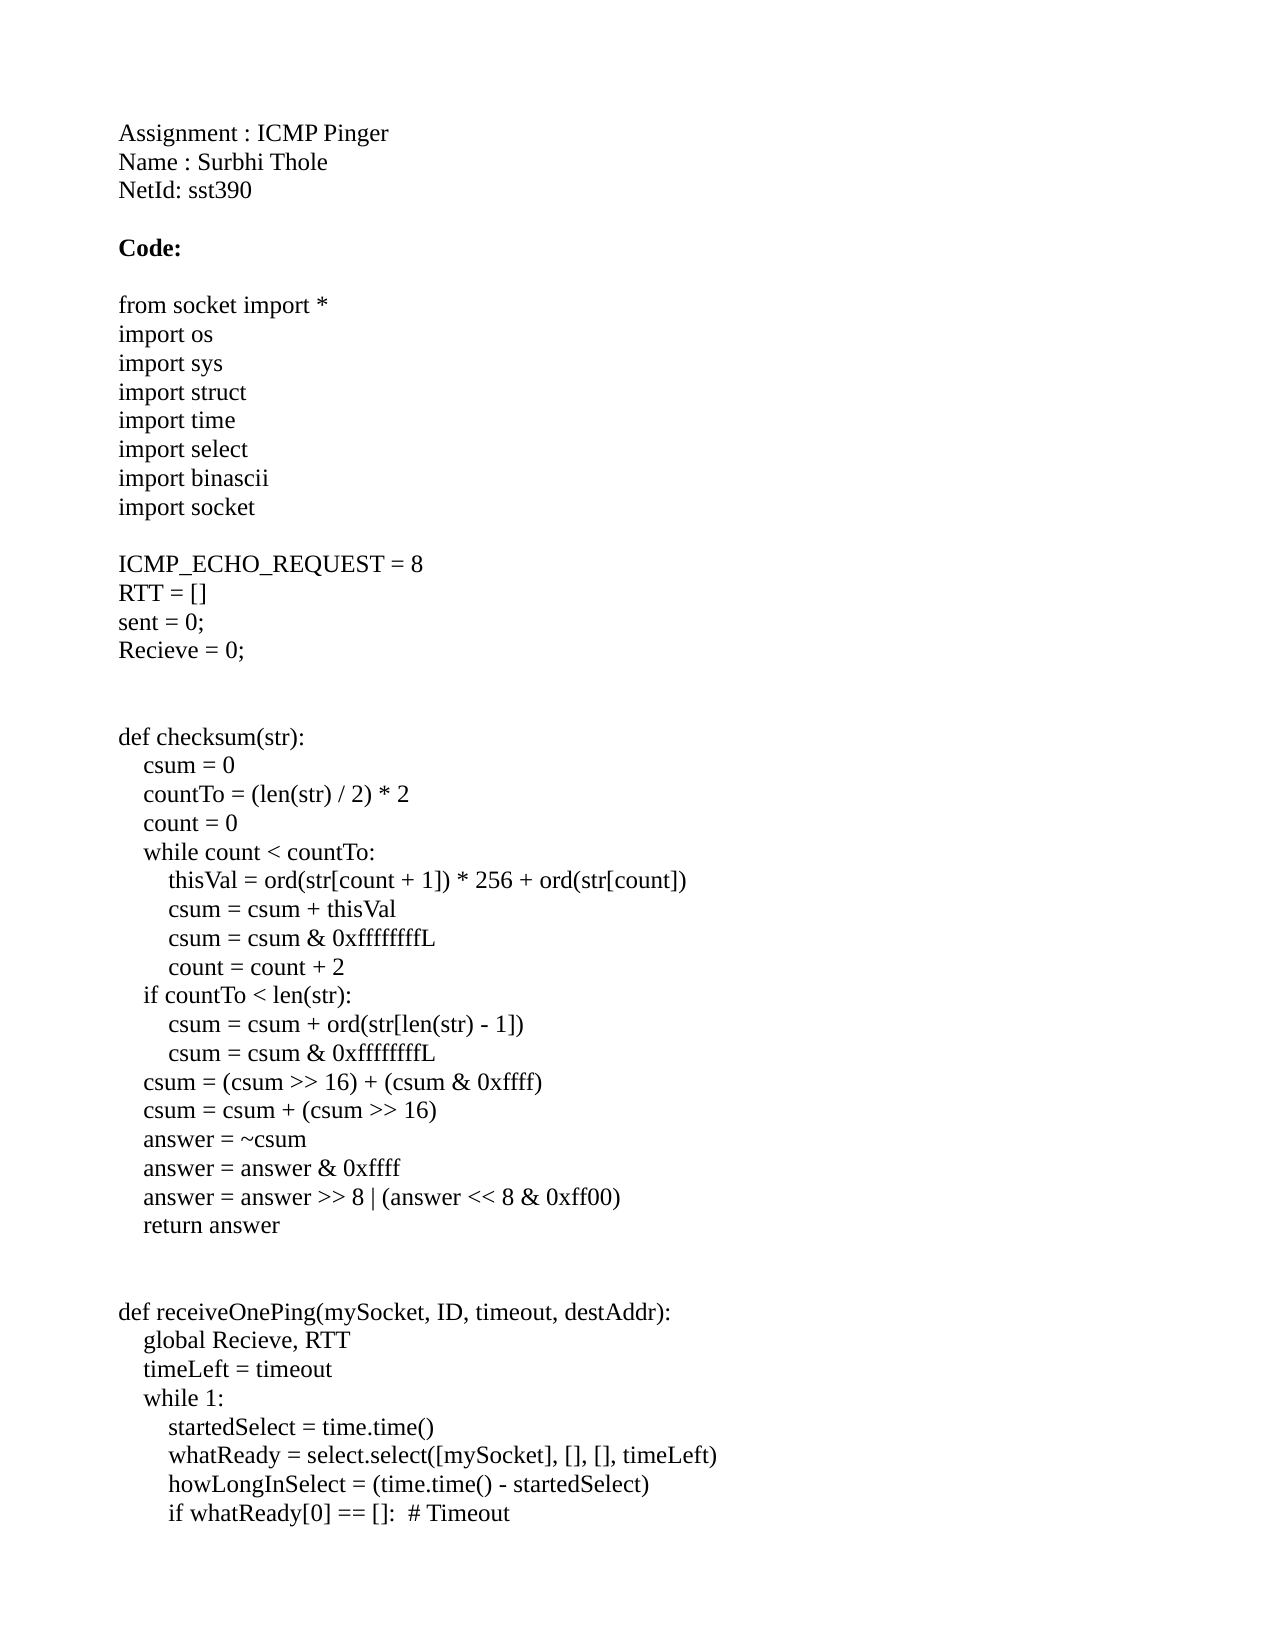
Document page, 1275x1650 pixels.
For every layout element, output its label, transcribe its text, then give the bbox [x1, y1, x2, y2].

text Name : Surbhi Thole [118, 147, 1157, 176]
text count = 0 [118, 808, 1157, 837]
text csum = (csum >> 16) + (csum & 0xffff) [118, 1067, 1157, 1096]
text def checksum(str): [118, 722, 1157, 751]
text csum = csum + thisVal [118, 894, 1157, 923]
text import binascii [118, 463, 1157, 492]
text sent = 0; [118, 607, 1157, 636]
text count = count + 2 [118, 952, 1157, 981]
text thisVal = ord(str[count + 1]) * 256 + ord(str[count]) [118, 866, 1157, 894]
text ICMP_ECHO_REQUEST = 8 [118, 549, 1157, 578]
text csum = csum & 0xffffffffL [118, 923, 1157, 952]
text global Recieve, RTT [118, 1326, 1157, 1354]
text if countTo < len(str): [118, 981, 1157, 1009]
text if whatReady[0] == []: # Timeout [118, 1498, 1157, 1527]
text Code: [118, 233, 1157, 262]
text return answer [118, 1211, 1157, 1239]
text answer = answer & 0xffff [118, 1153, 1157, 1182]
text Assignment : ICMP Pinger [118, 118, 1157, 147]
text countTo = (len(str) / 2) * 2 [118, 779, 1157, 808]
text NetId: sst390 [118, 176, 1157, 204]
text import struct [118, 377, 1157, 406]
text csum = csum + ord(str[len(str) - 1]) [118, 1009, 1157, 1038]
text import time [118, 406, 1157, 434]
text csum = csum + (csum >> 16) [118, 1096, 1157, 1124]
text import sys [118, 348, 1157, 377]
text whatReady = select.select([mySocket], [], [], timeLeft) [118, 1441, 1157, 1469]
text import socket [118, 492, 1157, 521]
text answer = answer >> 8 | (answer << 8 & 0xff00) [118, 1182, 1157, 1211]
text while 1: [118, 1383, 1157, 1412]
text csum = csum & 0xffffffffL [118, 1038, 1157, 1067]
text while count < countTo: [118, 837, 1157, 866]
text Recieve = 0; [118, 636, 1157, 664]
text csum = 0 [118, 751, 1157, 779]
text howLongInSelect = (time.time() - startedSelect) [118, 1469, 1157, 1498]
text RTT = [] [118, 578, 1157, 607]
text startedSelect = time.time() [118, 1412, 1157, 1441]
text import select [118, 434, 1157, 463]
text def receiveOnePing(mySocket, ID, timeout, destAddr): [118, 1297, 1157, 1326]
text import os [118, 319, 1157, 348]
text timeLeft = timeout [118, 1354, 1157, 1383]
text from socket import * [118, 291, 1157, 319]
text answer = ~csum [118, 1124, 1157, 1153]
